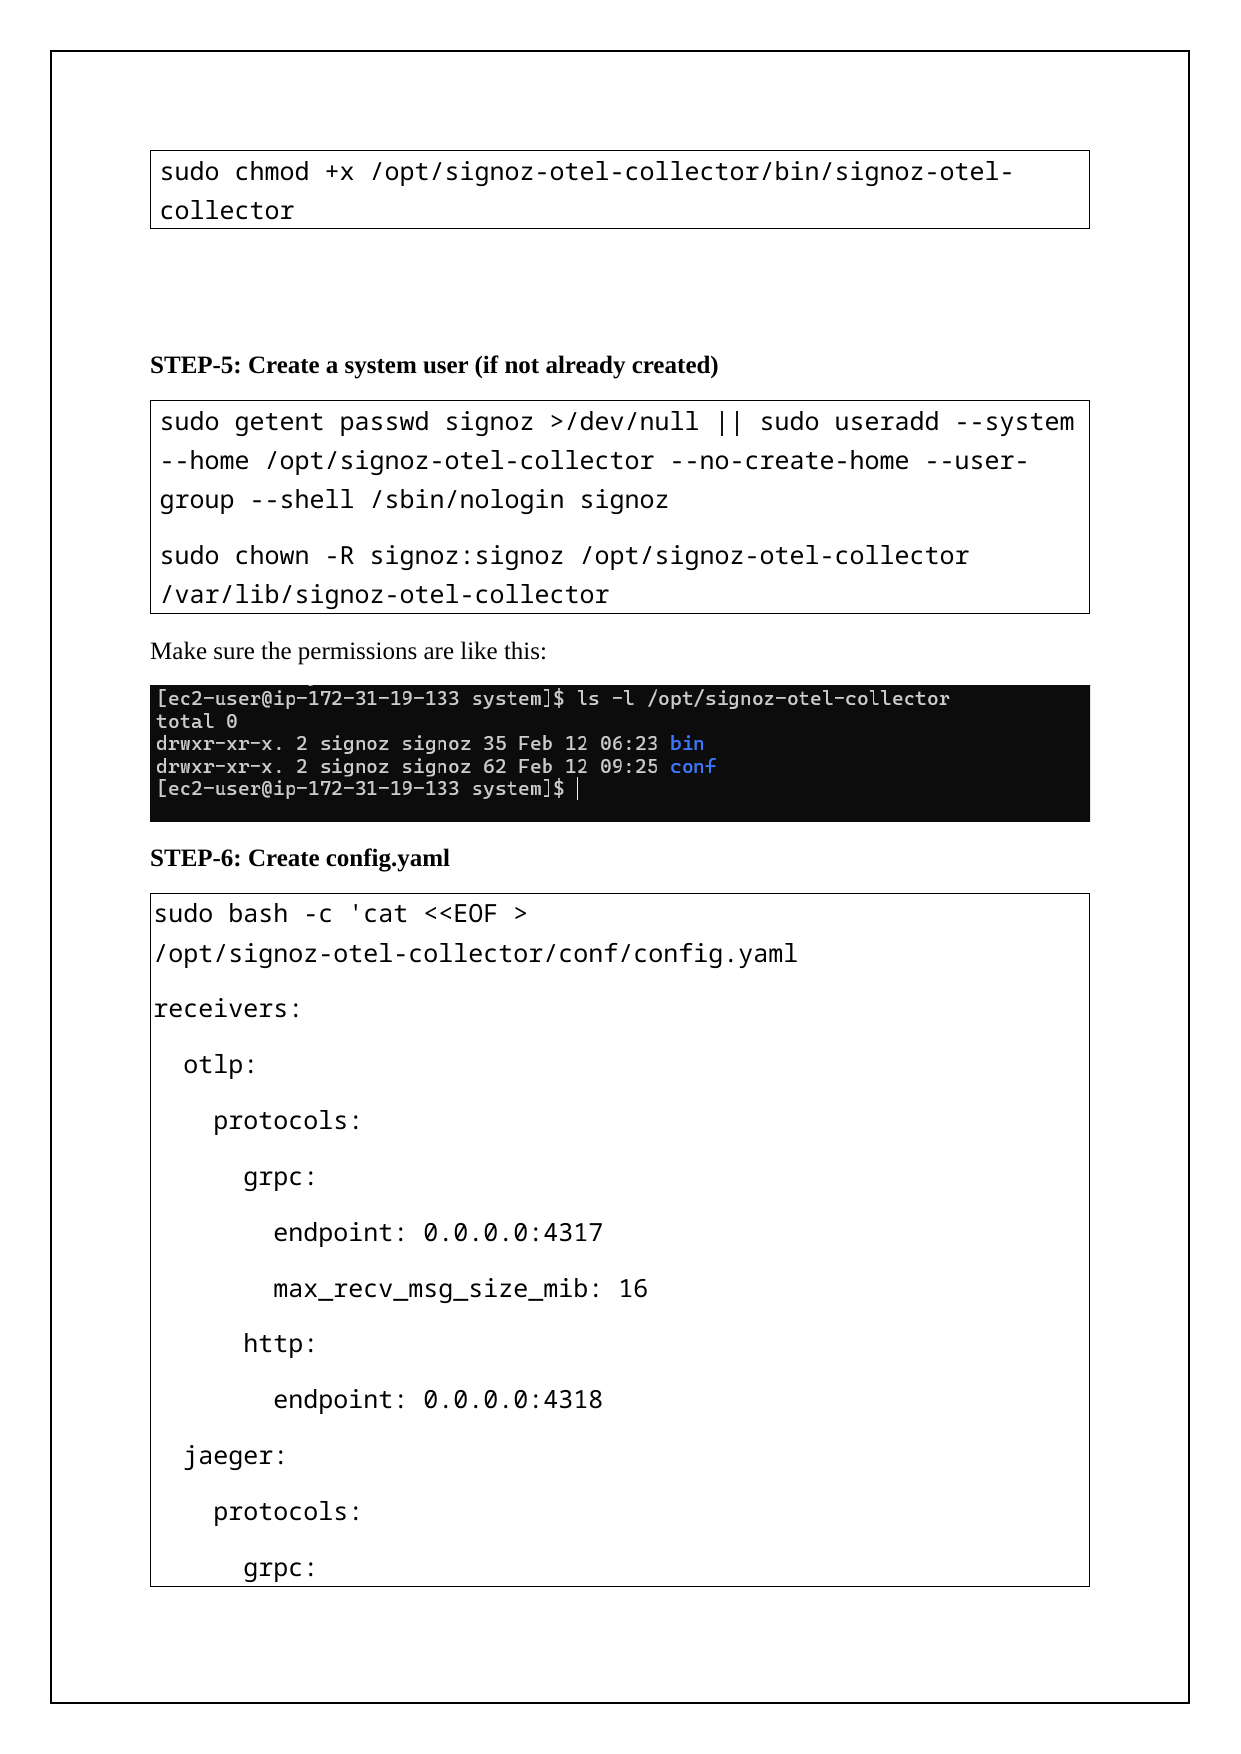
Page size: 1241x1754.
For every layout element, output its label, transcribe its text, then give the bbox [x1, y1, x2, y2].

text endpoint: 0.0.0.0:4318 [151, 1379, 1089, 1416]
text protocols: [151, 1100, 1089, 1137]
text grpc: [151, 1156, 1089, 1193]
text jaeger: [151, 1435, 1089, 1472]
text sudo chmod +x /opt/signoz-otel-collector/bin/signoz-otel-collector [151, 151, 1089, 228]
text protocols: [151, 1491, 1089, 1528]
text STEP-6: Create config.yaml [150, 843, 1090, 872]
text sudo getent passwd signoz >/dev/null || sudo useradd --system --home /opt/signoz-otel-collector --no-create-home --user-group --shell /sbin/nologin signoz [151, 401, 1089, 516]
text otlp: [151, 1044, 1089, 1081]
text Make sure the permissions are like this: [150, 636, 1090, 664]
text sudo chown -R signoz:signoz /opt/signoz-otel-collector /var/lib/signoz-otel-collector [151, 534, 1089, 613]
text endpoint: 0.0.0.0:4317 [151, 1211, 1089, 1248]
text grpc: [151, 1546, 1089, 1586]
text max_recv_msg_size_mib: 16 [151, 1267, 1089, 1304]
text sudo bash -c 'cat <<EOF > /opt/signoz-otel-collector/conf/config.yaml [151, 894, 1089, 969]
text STEP-5: Create a system user (if not already created) [150, 351, 1090, 379]
text receivers: [151, 988, 1089, 1025]
text http: [151, 1323, 1089, 1360]
